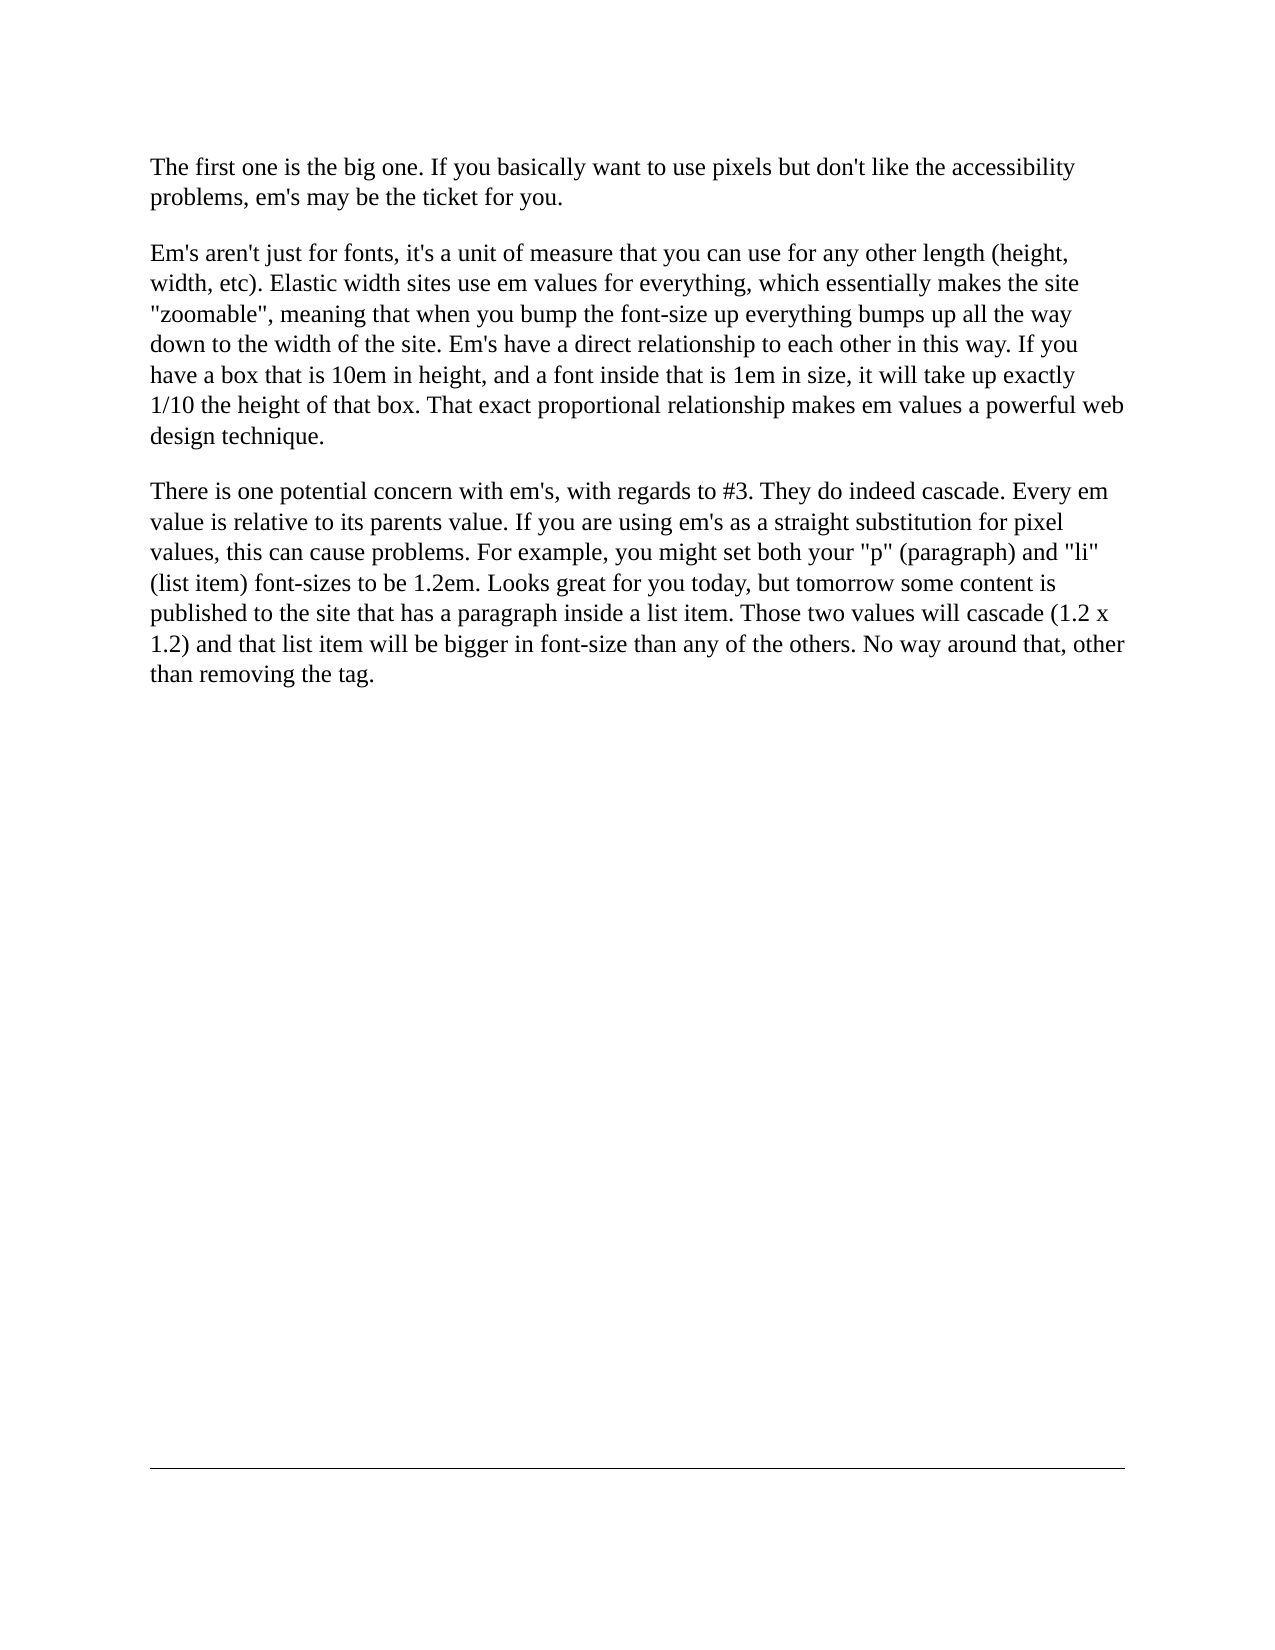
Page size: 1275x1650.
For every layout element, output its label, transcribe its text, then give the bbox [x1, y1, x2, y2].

text Em's aren't just for fonts, it's a unit of measure that you can use for any other length (height, width, etc). Elastic width sites use em values for everything, which essentially makes the site "zoomable", meaning that when you bump the font-size up everything bumps up all the way down to the width of the site. Em's have a direct relationship to each other in this way. If you have a box that is 10em in height, and a font inside that is 1em in size, it will take up exactly 1/10 the height of that box. That exact proportional relationship makes em values a powerful web design technique. [150, 236, 1125, 450]
text The first one is the big one. If you basically want to use pixels but don't like the accessibility problems, em's may be the ticket for you. [150, 150, 1125, 211]
text There is one potential concern with em's, with regards to #3. They do indeed cascade. Every em value is relative to its parents value. If you are using em's as a straight substitution for pixel values, this can cause problems. For example, you might set both your "p" (paragraph) and "li" (list item) font-sizes to be 1.2em. Looks great for you today, but tomorrow some content is published to the site that has a paragraph inside a list item. Those two values will cascade (1.2 x 1.2) and that list item will be bigger in font-size than any of the others. No way around that, other than removing the tag. [150, 475, 1125, 688]
